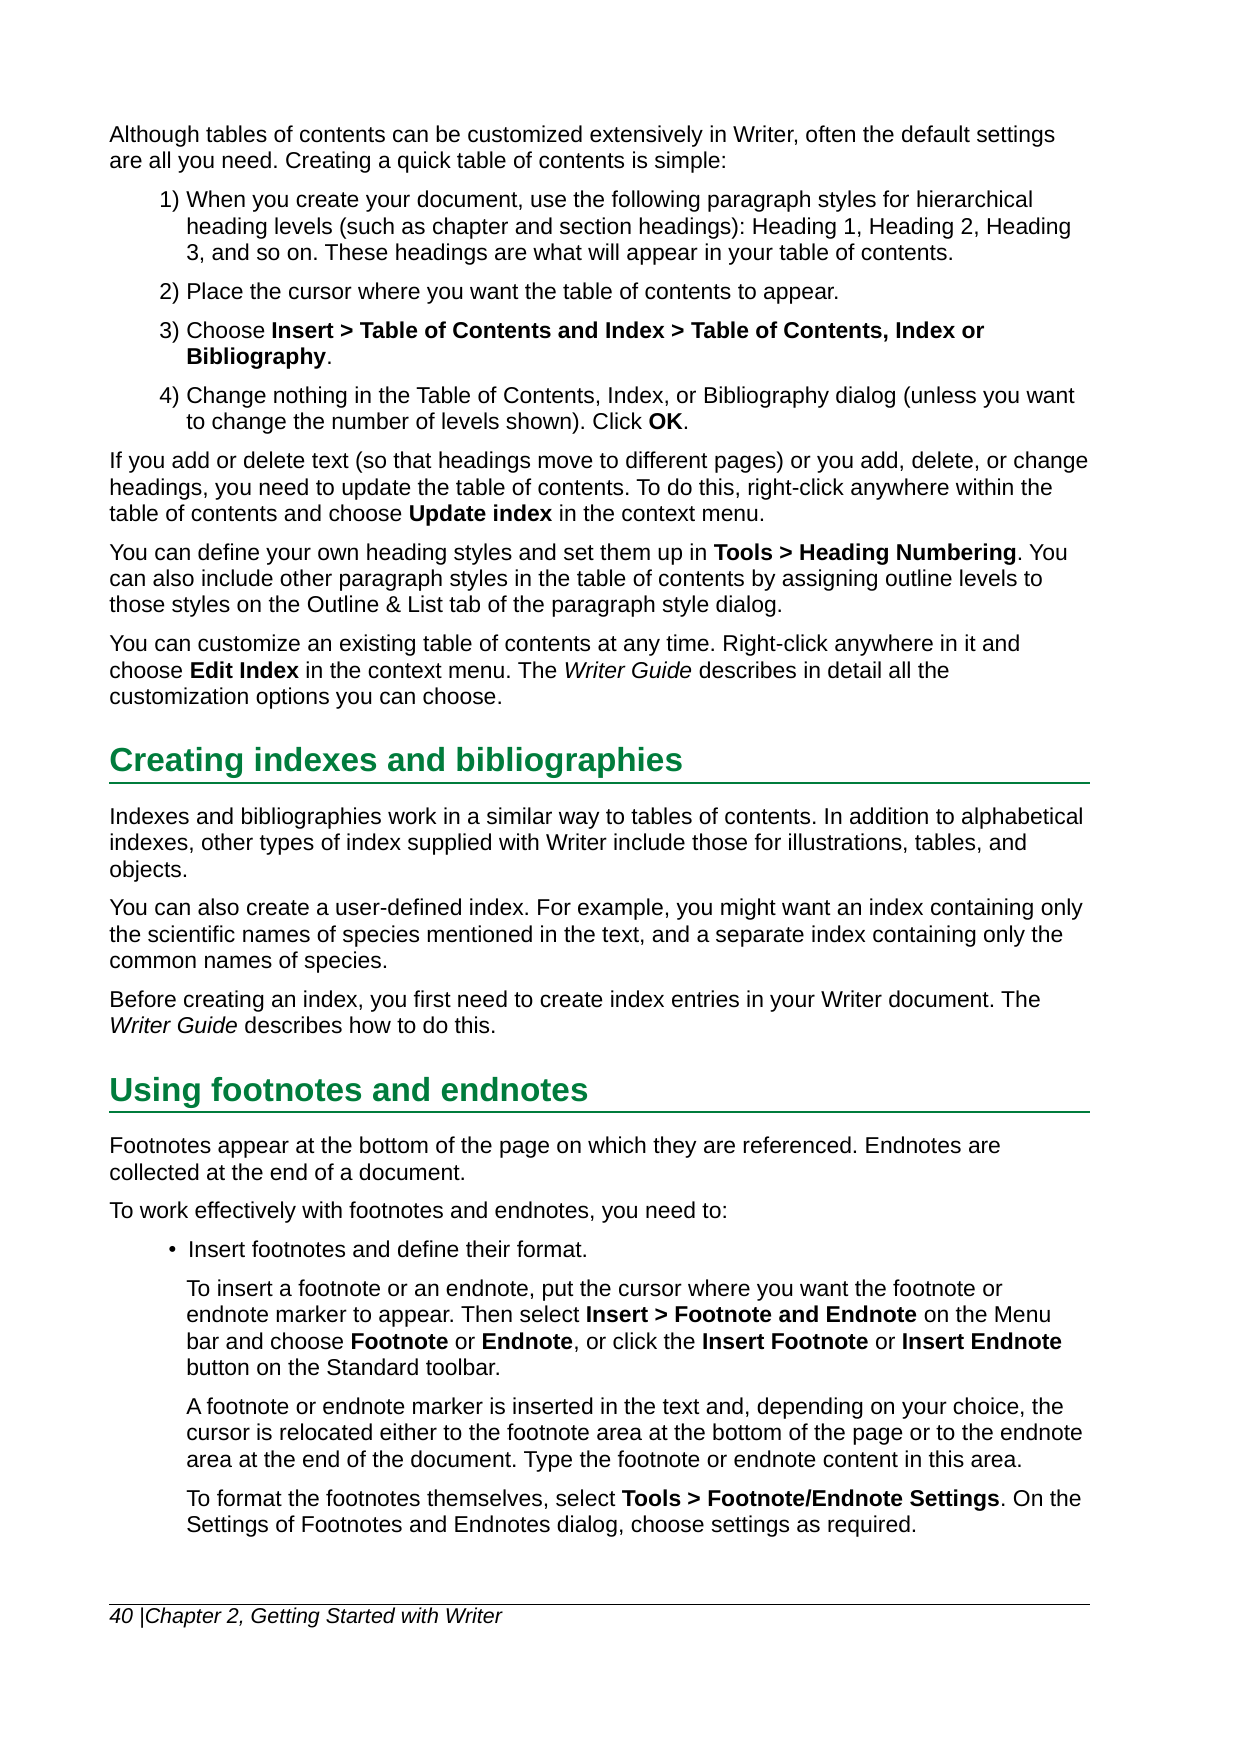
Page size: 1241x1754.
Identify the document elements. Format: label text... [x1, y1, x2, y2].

text Indexes and bibliographies work in a similar way to tables of contents. In addition to alphabetical indexes, other types of index supplied with Writer include those for illustrations, tables, and objects. [109, 803, 1090, 882]
text To format the footnotes themselves, select Tools > Footnote/Endnote Settings. On the Settings of Footnotes and Endnotes dialog, choose settings as required. [186, 1484, 1090, 1537]
text You can also create a user-defined index. For example, you might want an index containing only the scientific names of species mentioned in the text, and a separate index containing only the common names of species. [109, 894, 1090, 973]
text You can define your own heading styles and set them up in Tools > Heading Numbering. You can also include other paragraph styles in the table of contents by assigning outline levels to those styles on the Outline & List tab of the paragraph style dialog. [109, 539, 1090, 618]
list Place the cursor where you want the table of contents to appear. [186, 278, 1090, 304]
text A footnote or endnote marker is inserted in the text and, depending on your choice, the cursor is relocated either to the footnote area at the bottom of the page or to the endnote area at the end of the document. Type the footnote or endnote content in this area. [186, 1393, 1090, 1472]
list Change nothing in the Table of Contents, Index, or Bibliography dialog (unless you want to change the number of levels shown). Click OK. [186, 382, 1090, 434]
list Choose Insert > Table of Contents and Index > Table of Contents, Index or Bibliography. [186, 317, 1090, 369]
text If you add or delete text (so that headings move to different pages) or you add, delete, or change headings, you need to update the table of contents. To do this, right-click anywhere within the table of contents and choose Update index in the context menu. [109, 447, 1090, 526]
list When you create your document, use the following paragraph styles for hierarchical heading levels (such as chapter and section headings): Heading 1, Heading 2, Heading 3, and so on. These headings are what will appear in your table of contents. [186, 186, 1090, 265]
text You can customize an existing table of contents at any time. Right-click anywhere in it and choose Edit Index in the context menu. The Writer Guide describes in detail all the customization options you can choose. [109, 630, 1090, 709]
subtitle Creating indexes and bibliographies [109, 741, 1090, 782]
text Before creating an index, you first need to create index entries in your Writer document. The Writer Guide describes how to do this. [109, 986, 1090, 1039]
list Although tables of contents can be customized extensively in Writer, often the default settings are all you need. Creating a quick table of contents is simple: [109, 121, 1090, 174]
text Footnotes appear at the bottom of the page on which they are referenced. Endnotes are collected at the end of a document. [109, 1132, 1090, 1185]
subtitle Using footnotes and endnotes [109, 1070, 1090, 1111]
list To work effectively with footnotes and endnotes, you need to: [109, 1197, 1090, 1224]
text To insert a footnote or an endnote, put the cursor where you want the footnote or endnote marker to appear. Then select Insert > Footnote and Endnote on the Menu bar and choose Footnote or Endnote, or click the Insert Footnote or Insert Endnote button on the Standard toolbar. [186, 1275, 1090, 1381]
list Insert footnotes and define their format. [168, 1236, 1090, 1263]
